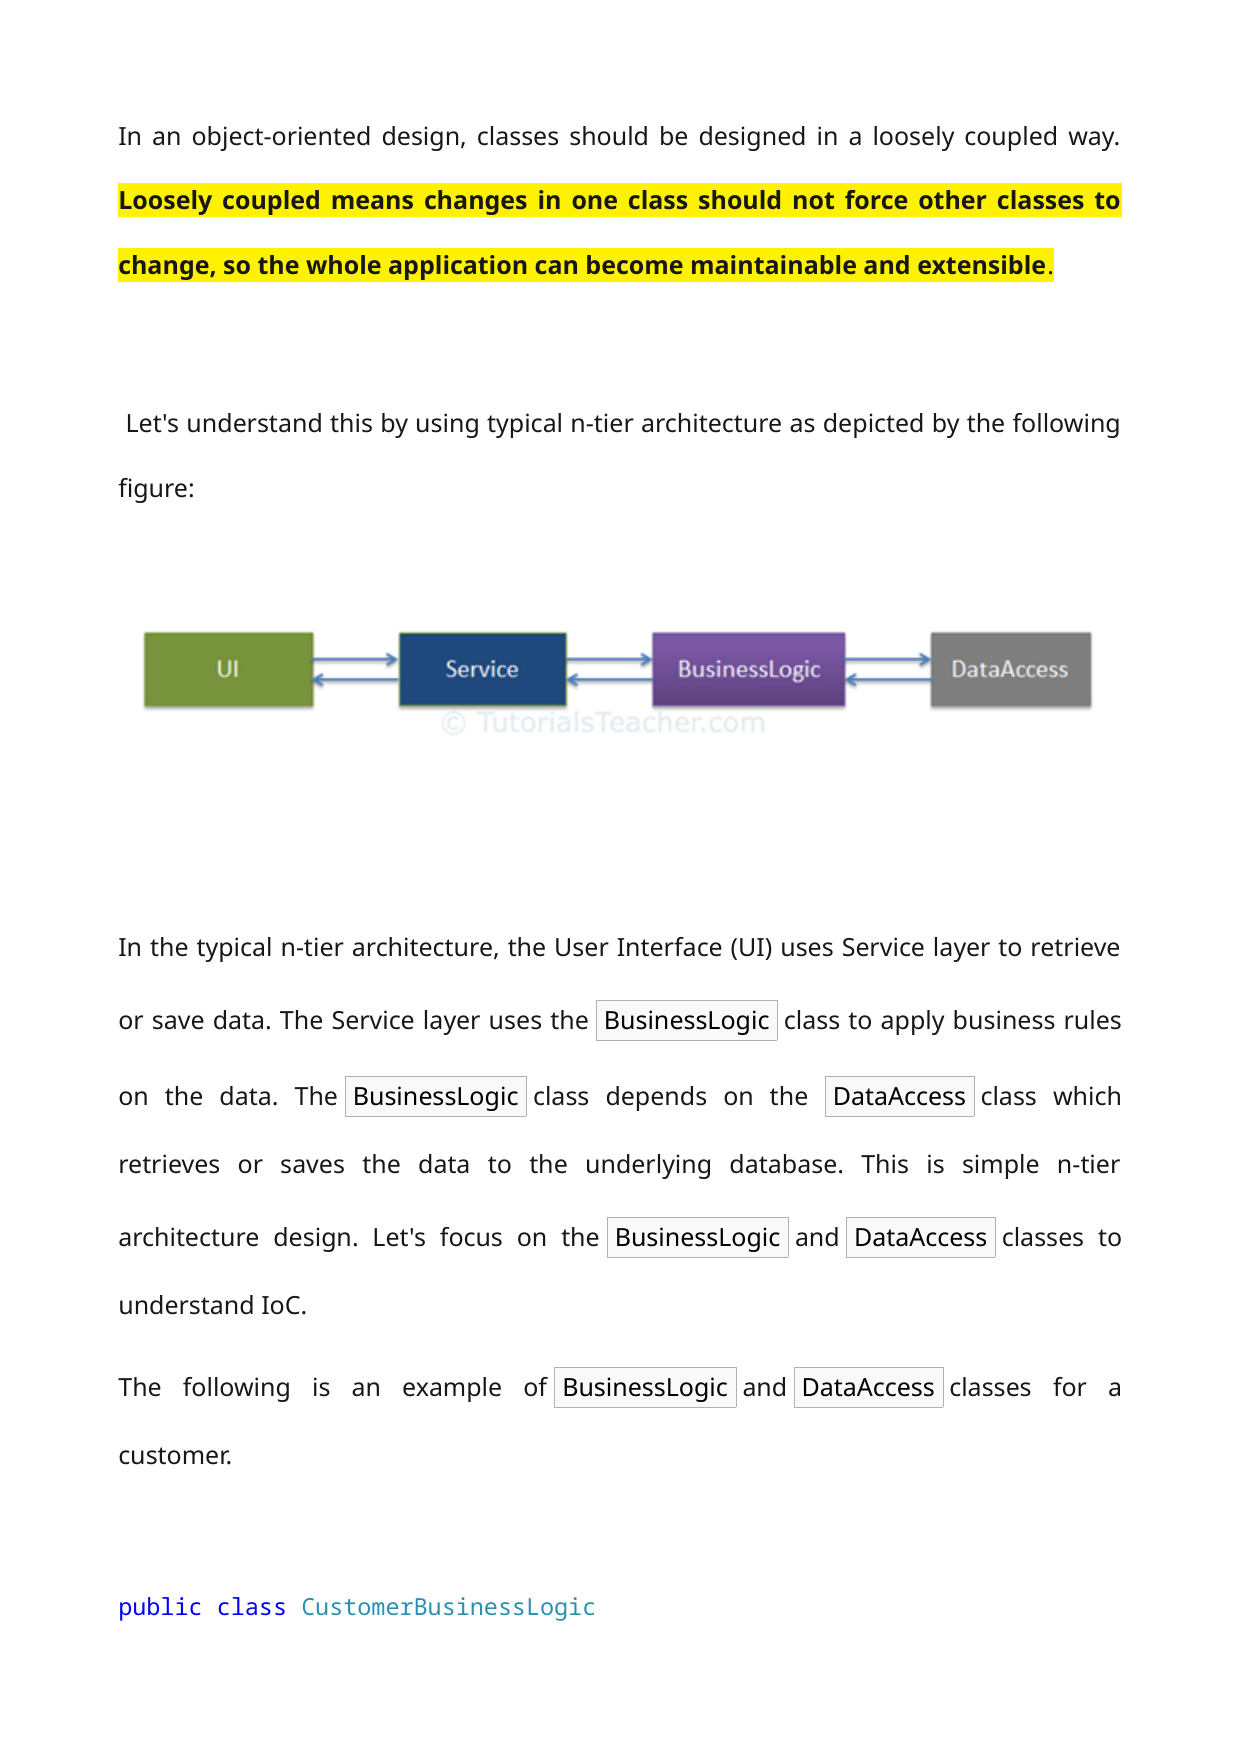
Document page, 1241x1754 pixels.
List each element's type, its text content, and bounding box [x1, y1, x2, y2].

text In the typical n-tier architecture, the User Interface (UI) uses Service layer to retrieve or save data. The Service layer uses the BusinessLogic class to apply business rules on the data. The BusinessLogic class depends on the DataAccess class which retrieves or saves the data to the underlying database. This is simple n-tier architecture design. Let's focus on the BusinessLogic and DataAccess classes to understand IoC. [118, 930, 1122, 1322]
picture [141, 629, 1099, 741]
text In an object-oriented design, classes should be designed in a loosely coupled way. Loosely coupled means changes in one class should not force other classes to change, so the whole application can become maintainable and extensible. [118, 118, 1122, 282]
text Let's understand this by using typical n-tier architecture as depicted by the following figure: [118, 406, 1122, 505]
text The following is an example of BusinessLogic and DataAccess classes for a customer. [118, 1367, 1122, 1472]
text public class CustomerBusinessLogic [118, 1590, 1122, 1622]
